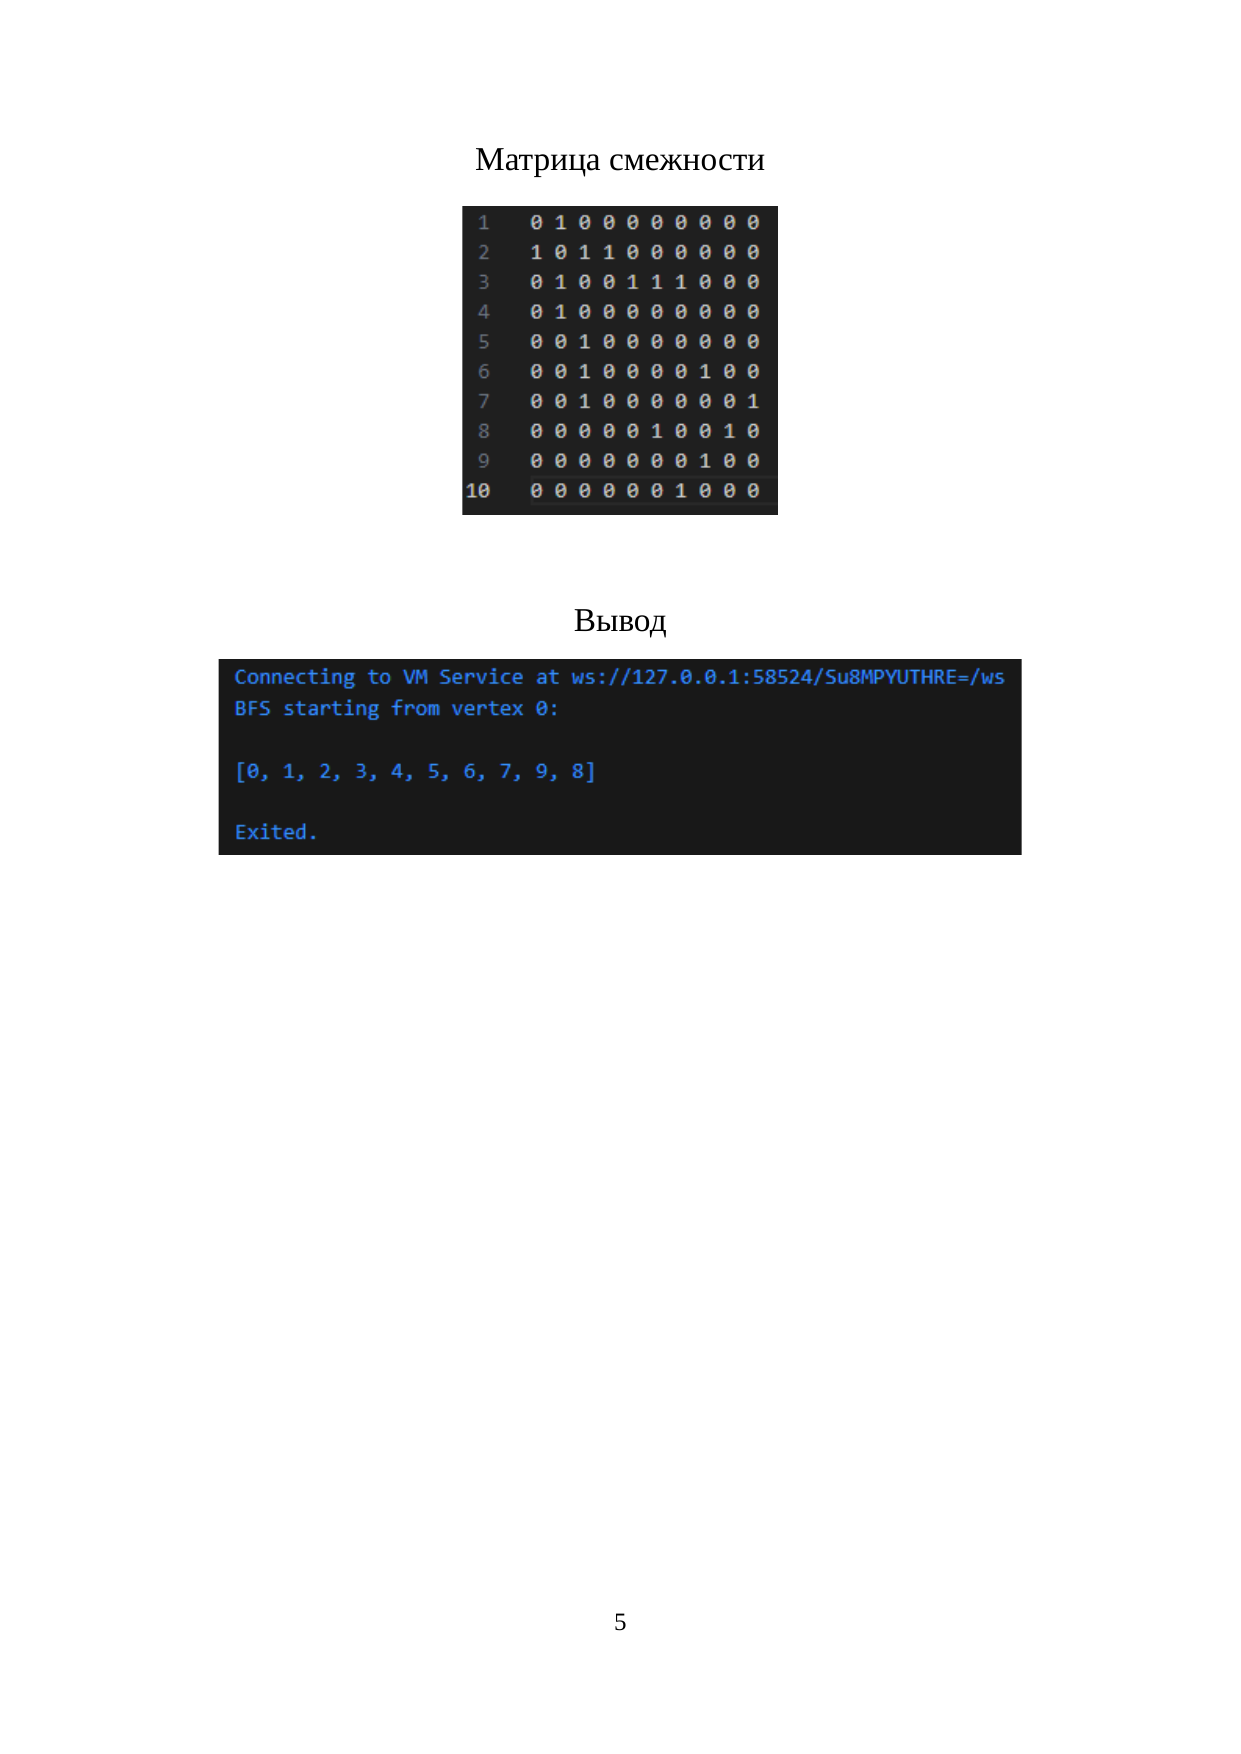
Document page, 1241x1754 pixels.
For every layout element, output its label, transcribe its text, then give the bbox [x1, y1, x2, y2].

picture [462, 206, 778, 515]
picture [218, 659, 1022, 855]
subtitle Матрица смежности [118, 139, 1122, 177]
text Вывод [118, 600, 1122, 639]
